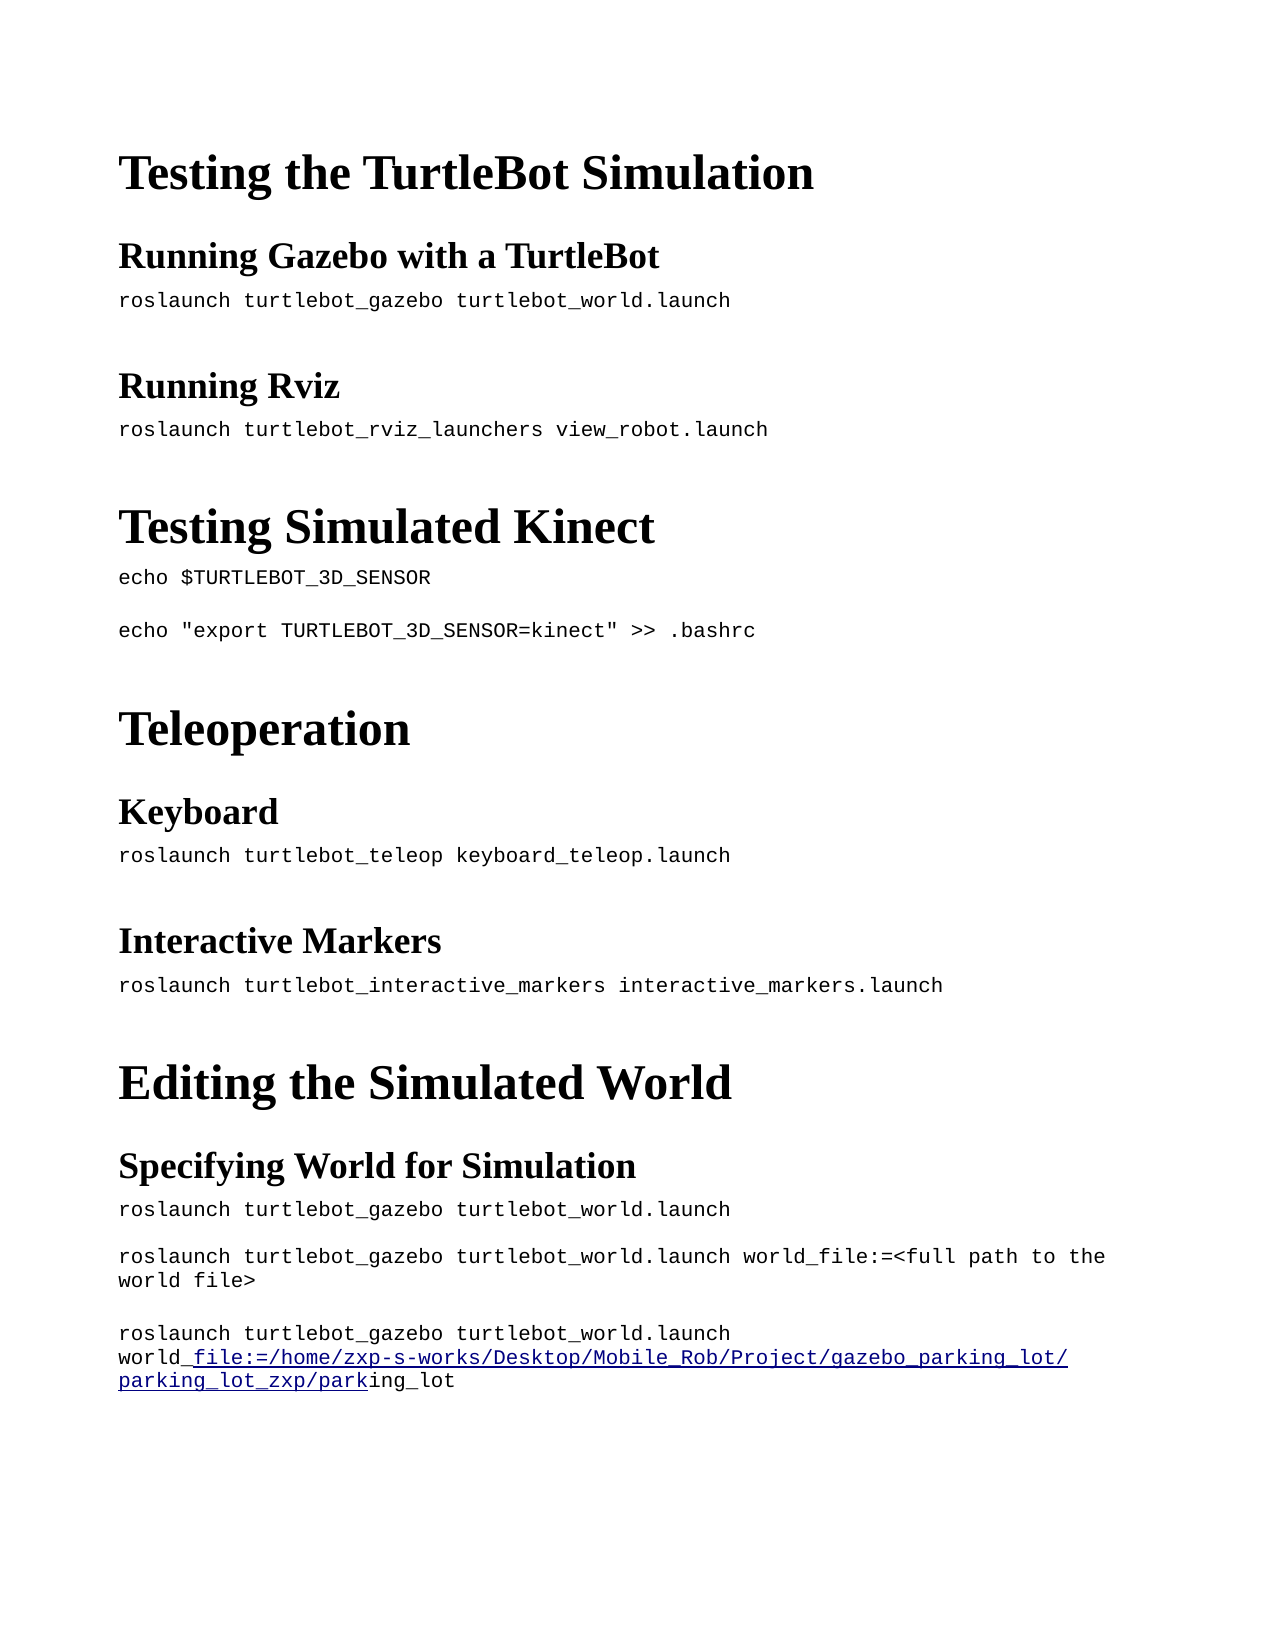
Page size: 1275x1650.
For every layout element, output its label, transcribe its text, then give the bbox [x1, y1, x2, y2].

text roslaunch turtlebot_gazebo turtlebot_world.launch [118, 289, 1157, 313]
subtitle Specifying World for Simulation [118, 1143, 1157, 1187]
text roslaunch turtlebot_gazebo turtlebot_world.launch [118, 1199, 1157, 1223]
subtitle Teleoperation [118, 698, 1157, 756]
subtitle Running Gazebo with a TurtleBot [118, 234, 1157, 277]
subtitle Editing the Simulated World [118, 1053, 1157, 1110]
text roslaunch turtlebot_gazebo turtlebot_world.launch world_file:=/home/zxp-s-works/Desktop/Mobile_Rob/Project/gazebo_parking_lot/parking_lot_zxp/parking_lot [118, 1323, 1157, 1394]
text roslaunch turtlebot_gazebo turtlebot_world.launch world_file:=<full path to the world file> [118, 1246, 1157, 1294]
text echo $TURTLEBOT_3D_SENSOR [118, 567, 1157, 591]
text roslaunch turtlebot_interactive_markers interactive_markers.launch [118, 974, 1157, 998]
subtitle Running Rviz [118, 363, 1157, 407]
subtitle Interactive Markers [118, 919, 1157, 962]
subtitle Testing the TurtleBot Simulation [118, 143, 1157, 201]
subtitle Keyboard [118, 789, 1157, 832]
subtitle Testing Simulated Kinect [118, 497, 1157, 555]
text roslaunch turtlebot_teleop keyboard_teleop.launch [118, 845, 1157, 869]
text echo "export TURTLEBOT_3D_SENSOR=kinect" >> .bashrc [118, 620, 1157, 644]
text roslaunch turtlebot_rviz_launchers view_robot.launch [118, 419, 1157, 443]
